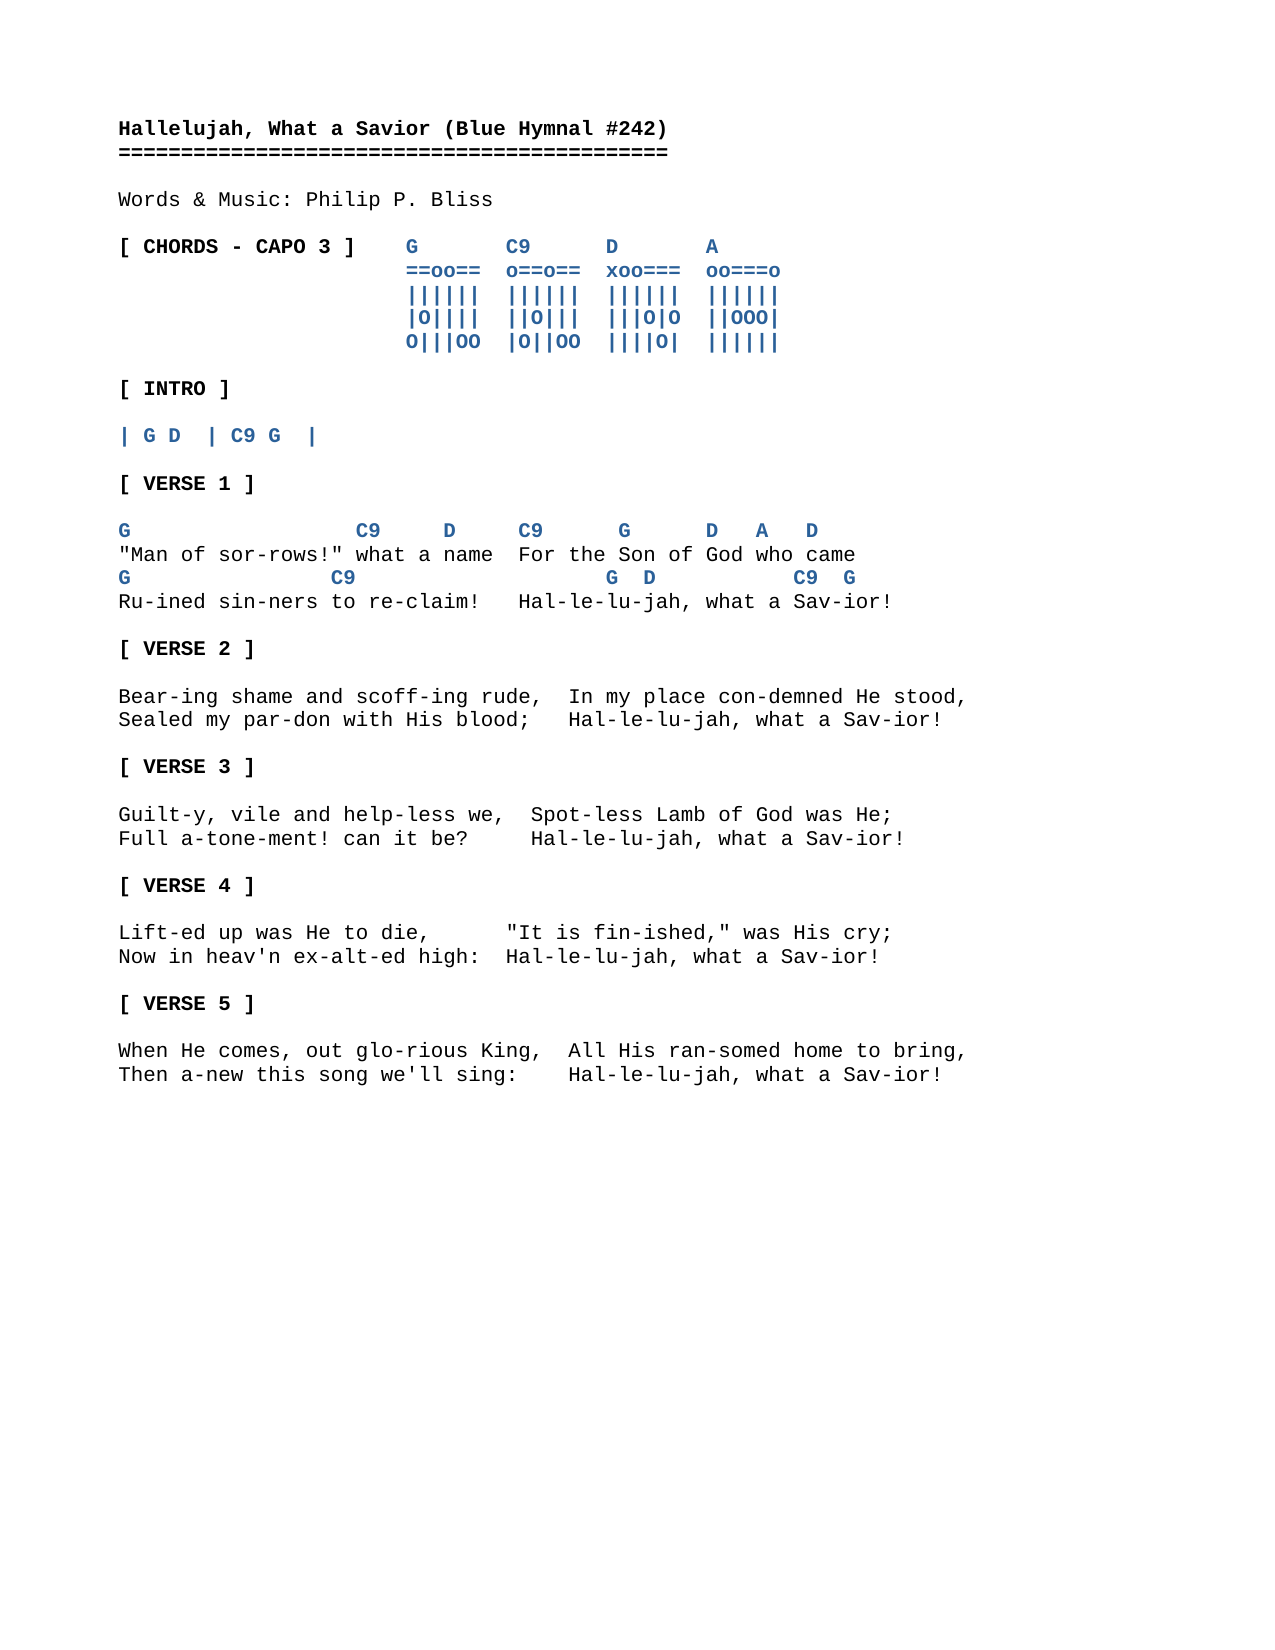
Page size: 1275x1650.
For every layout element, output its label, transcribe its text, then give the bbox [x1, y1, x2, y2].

text Hallelujah, What a Savior (Blue Hymnal #242) [118, 118, 1157, 142]
text Then a-new this song we'll sing: Hal-le-lu-jah, what a Sav-ior! [118, 1064, 1157, 1088]
text Guilt-y, vile and help-less we, Spot-less Lamb of God was He; [118, 804, 1157, 827]
text [ VERSE 4 ] [118, 875, 1157, 898]
text [ VERSE 3 ] [118, 757, 1157, 780]
text G C9 G D C9 G [118, 567, 1157, 591]
text [ VERSE 1 ] [118, 473, 1157, 496]
text ==oo== o==o== xoo=== oo===o [118, 260, 1157, 284]
text Now in heav'n ex-alt-ed high: Hal-le-lu-jah, what a Sav-ior! [118, 946, 1157, 969]
text |O|||| ||O||| |||O|O ||OOO| [118, 307, 1157, 331]
text Sealed my par-don with His blood; Hal-le-lu-jah, what a Sav-ior! [118, 709, 1157, 733]
text G C9 D C9 G D A D [118, 520, 1157, 544]
text O|||OO |O||OO ||||O| |||||| [118, 331, 1157, 354]
text | G D | C9 G | [118, 426, 1157, 449]
text Bear-ing shame and scoff-ing rude, In my place con-demned He stood, [118, 686, 1157, 709]
text [ INTRO ] [118, 378, 1157, 402]
text [ VERSE 5 ] [118, 993, 1157, 1017]
text "Man of sor-rows!" what a name For the Son of God who came [118, 544, 1157, 567]
text Lift-ed up was He to die, "It is fin-ished," was His cry; [118, 922, 1157, 946]
text When He comes, out glo-rious King, All His ran-somed home to bring, [118, 1040, 1157, 1064]
text Ru-ined sin-ners to re-claim! Hal-le-lu-jah, what a Sav-ior! [118, 591, 1157, 615]
text Full a-tone-ment! can it be? Hal-le-lu-jah, what a Sav-ior! [118, 827, 1157, 851]
text |||||| |||||| |||||| |||||| [118, 284, 1157, 307]
text [ CHORDS - CAPO 3 ] G C9 D A [118, 236, 1157, 260]
text Words & Music: Philip P. Bliss [118, 189, 1157, 213]
text [ VERSE 2 ] [118, 638, 1157, 662]
text ============================================ [118, 142, 1157, 165]
